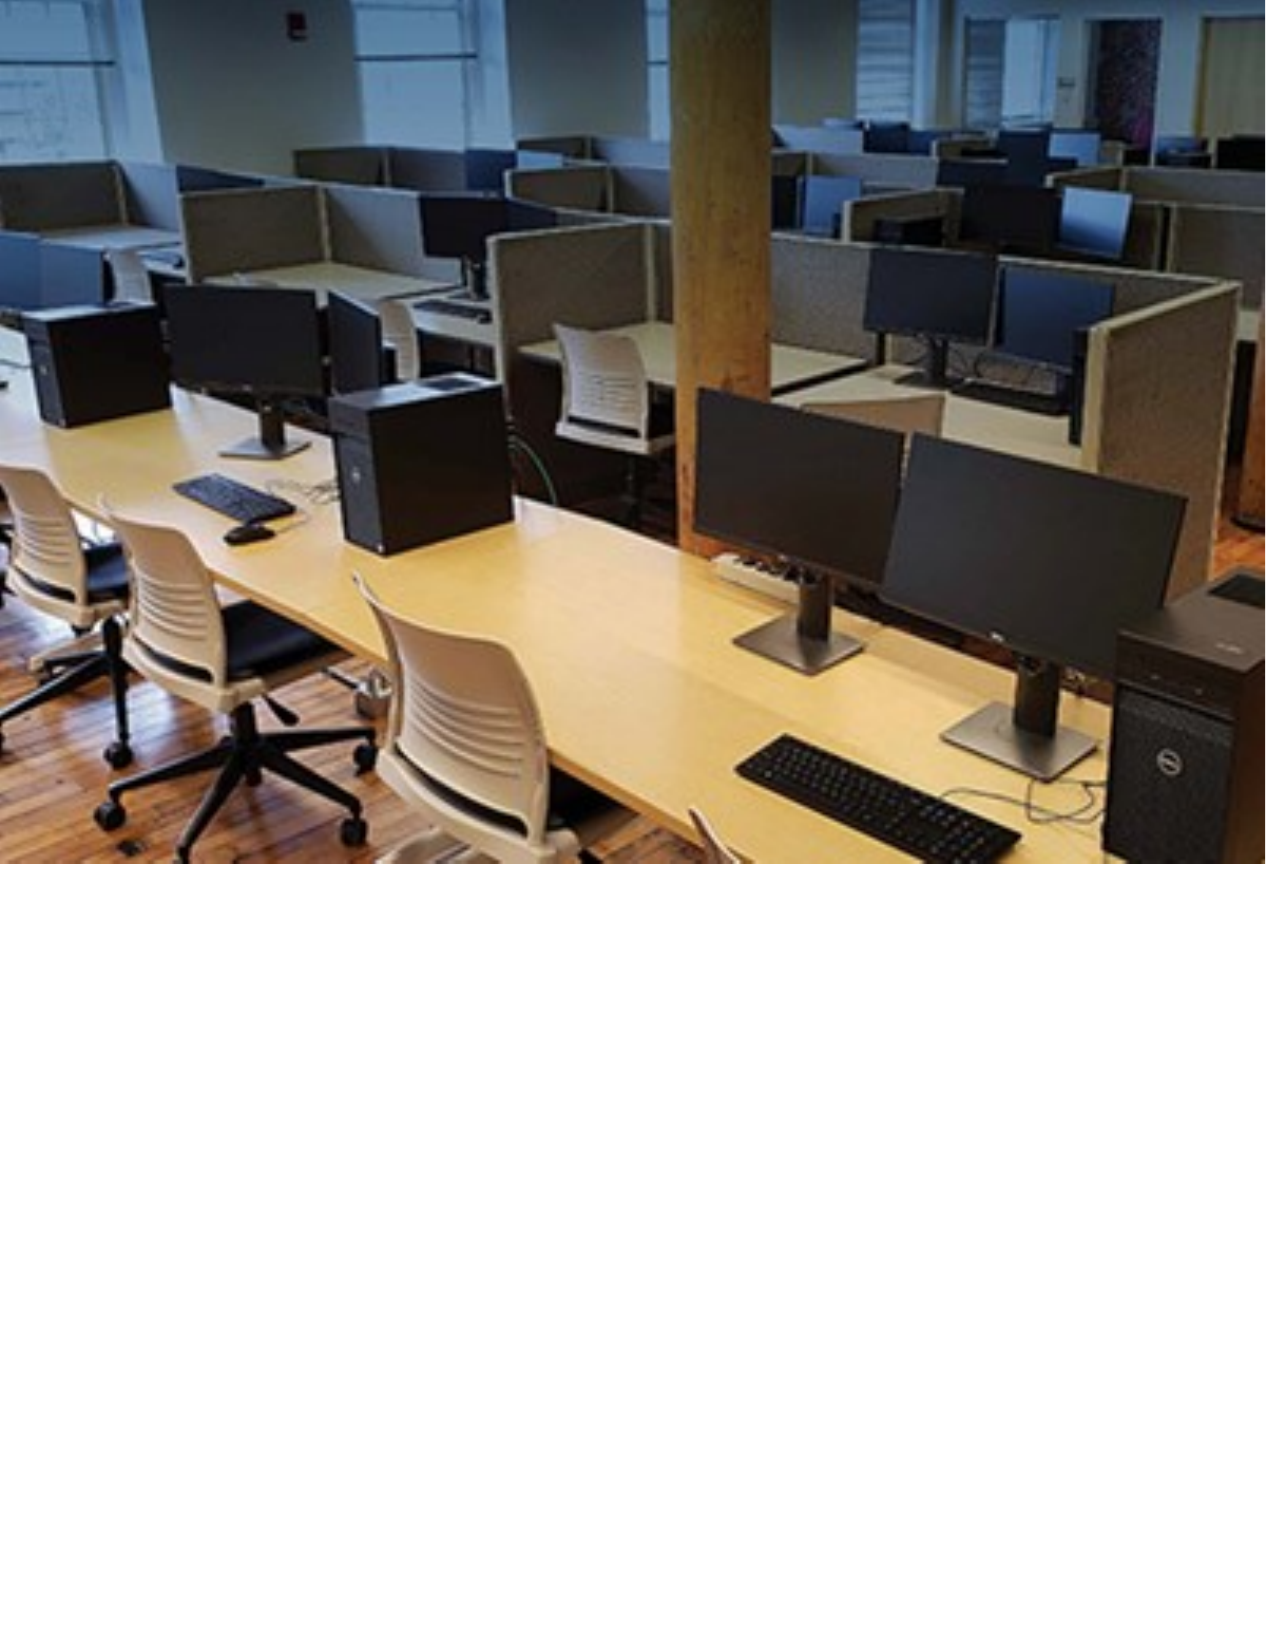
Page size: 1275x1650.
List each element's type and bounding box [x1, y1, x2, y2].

picture [0, 0, 1266, 864]
